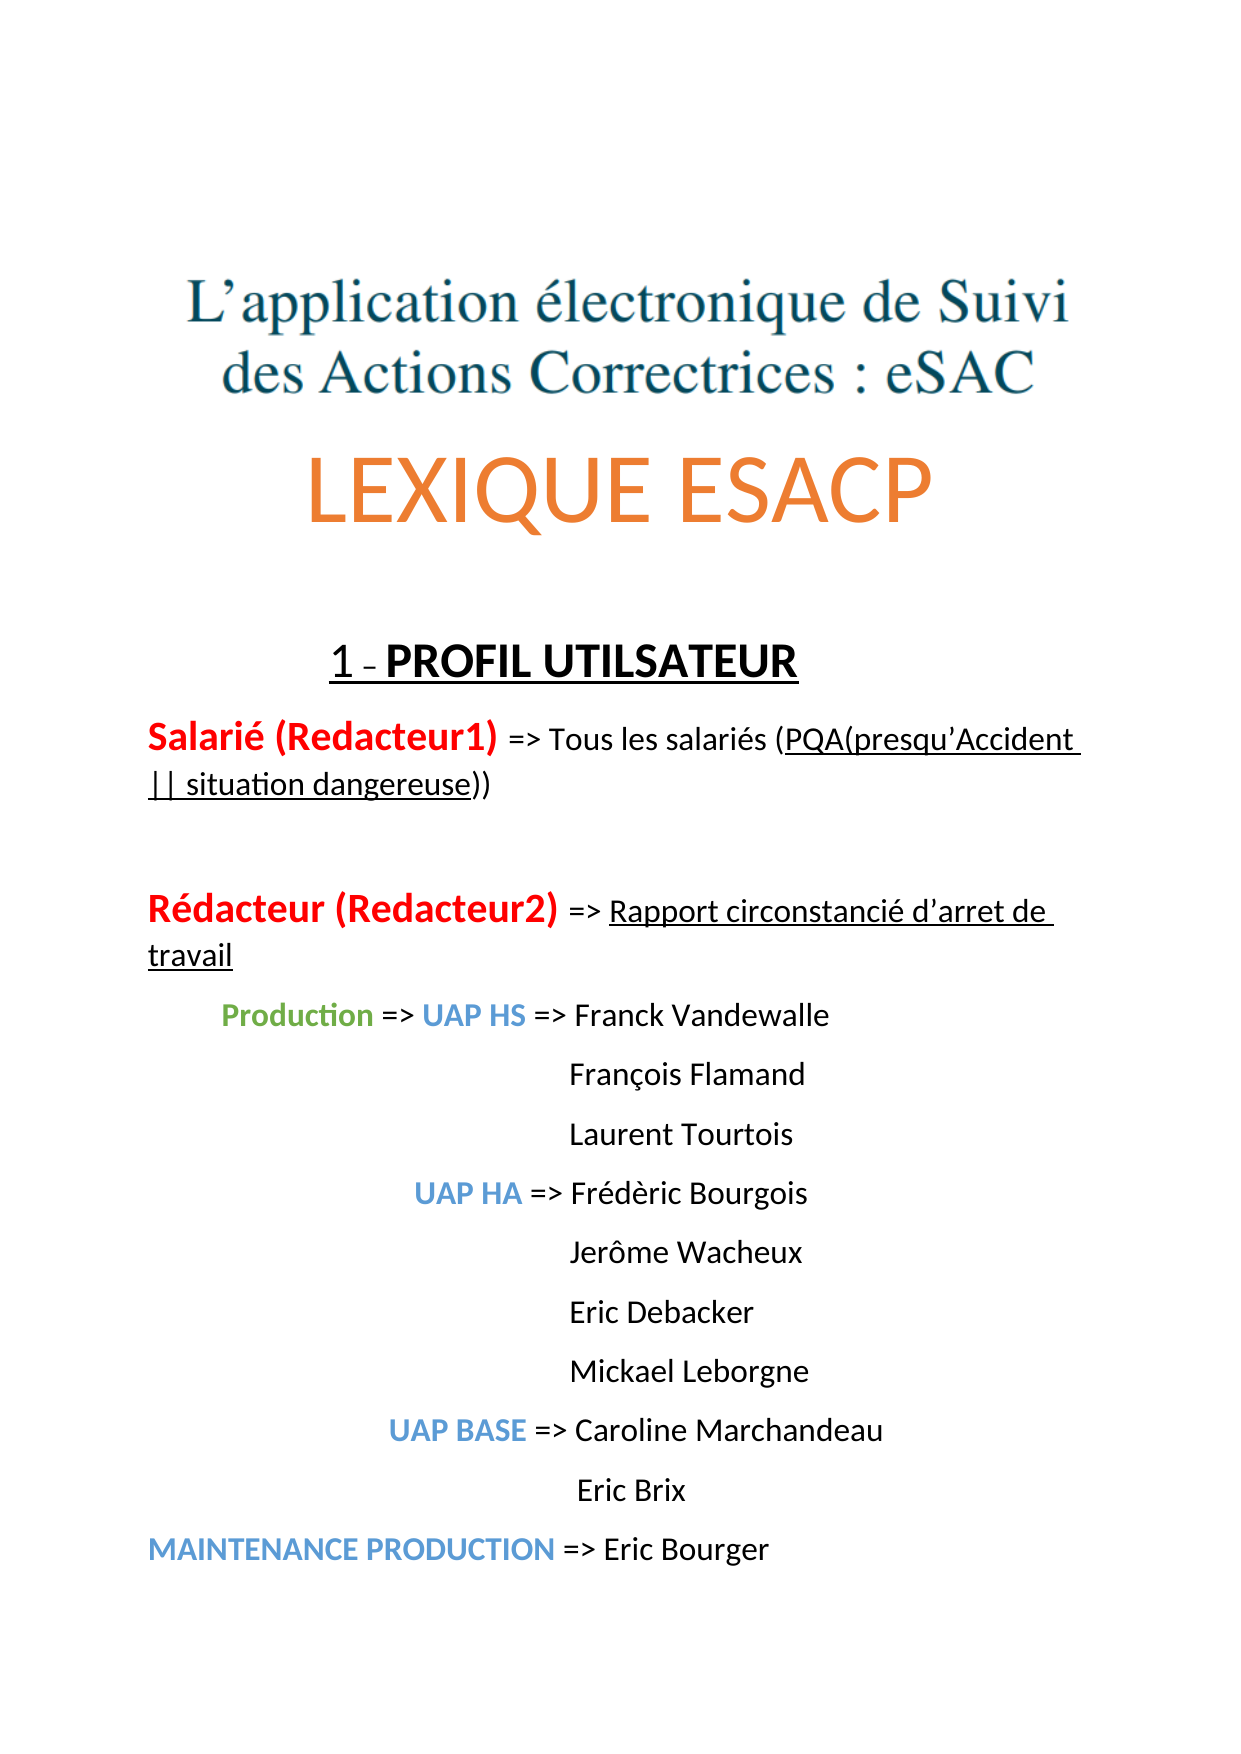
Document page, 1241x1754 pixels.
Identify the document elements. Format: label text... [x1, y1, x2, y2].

text François Flamand [148, 1053, 1093, 1094]
picture [147, 275, 1093, 407]
text Rédacteur (Redacteur2) => Rapport circonstancié d’arret de travail [148, 882, 1093, 975]
text Mickael Leborgne [148, 1350, 1093, 1391]
text Laurent Tourtois [148, 1112, 1093, 1153]
text LEXIQUE ESACP [148, 425, 1093, 547]
text Production => UAP HS => Franck Vandewalle [148, 994, 1093, 1034]
text UAP HA => Frédèric Bourgois [148, 1172, 1093, 1213]
text Salarié (Redacteur1) => Tous les salariés (PQA(presqu’Accident || situation dangereuse)) [148, 710, 1093, 803]
text UAP BASE => Caroline Marchandeau [148, 1409, 1093, 1450]
text MAINTENANCE PRODUCTION => Eric Bourger [148, 1528, 1093, 1569]
text Jerôme Wacheux [148, 1231, 1093, 1272]
text Eric Debacker [148, 1291, 1093, 1331]
text 1 – PROFIL UTILSATEUR [148, 629, 1093, 690]
text Eric Brix [148, 1469, 1093, 1509]
